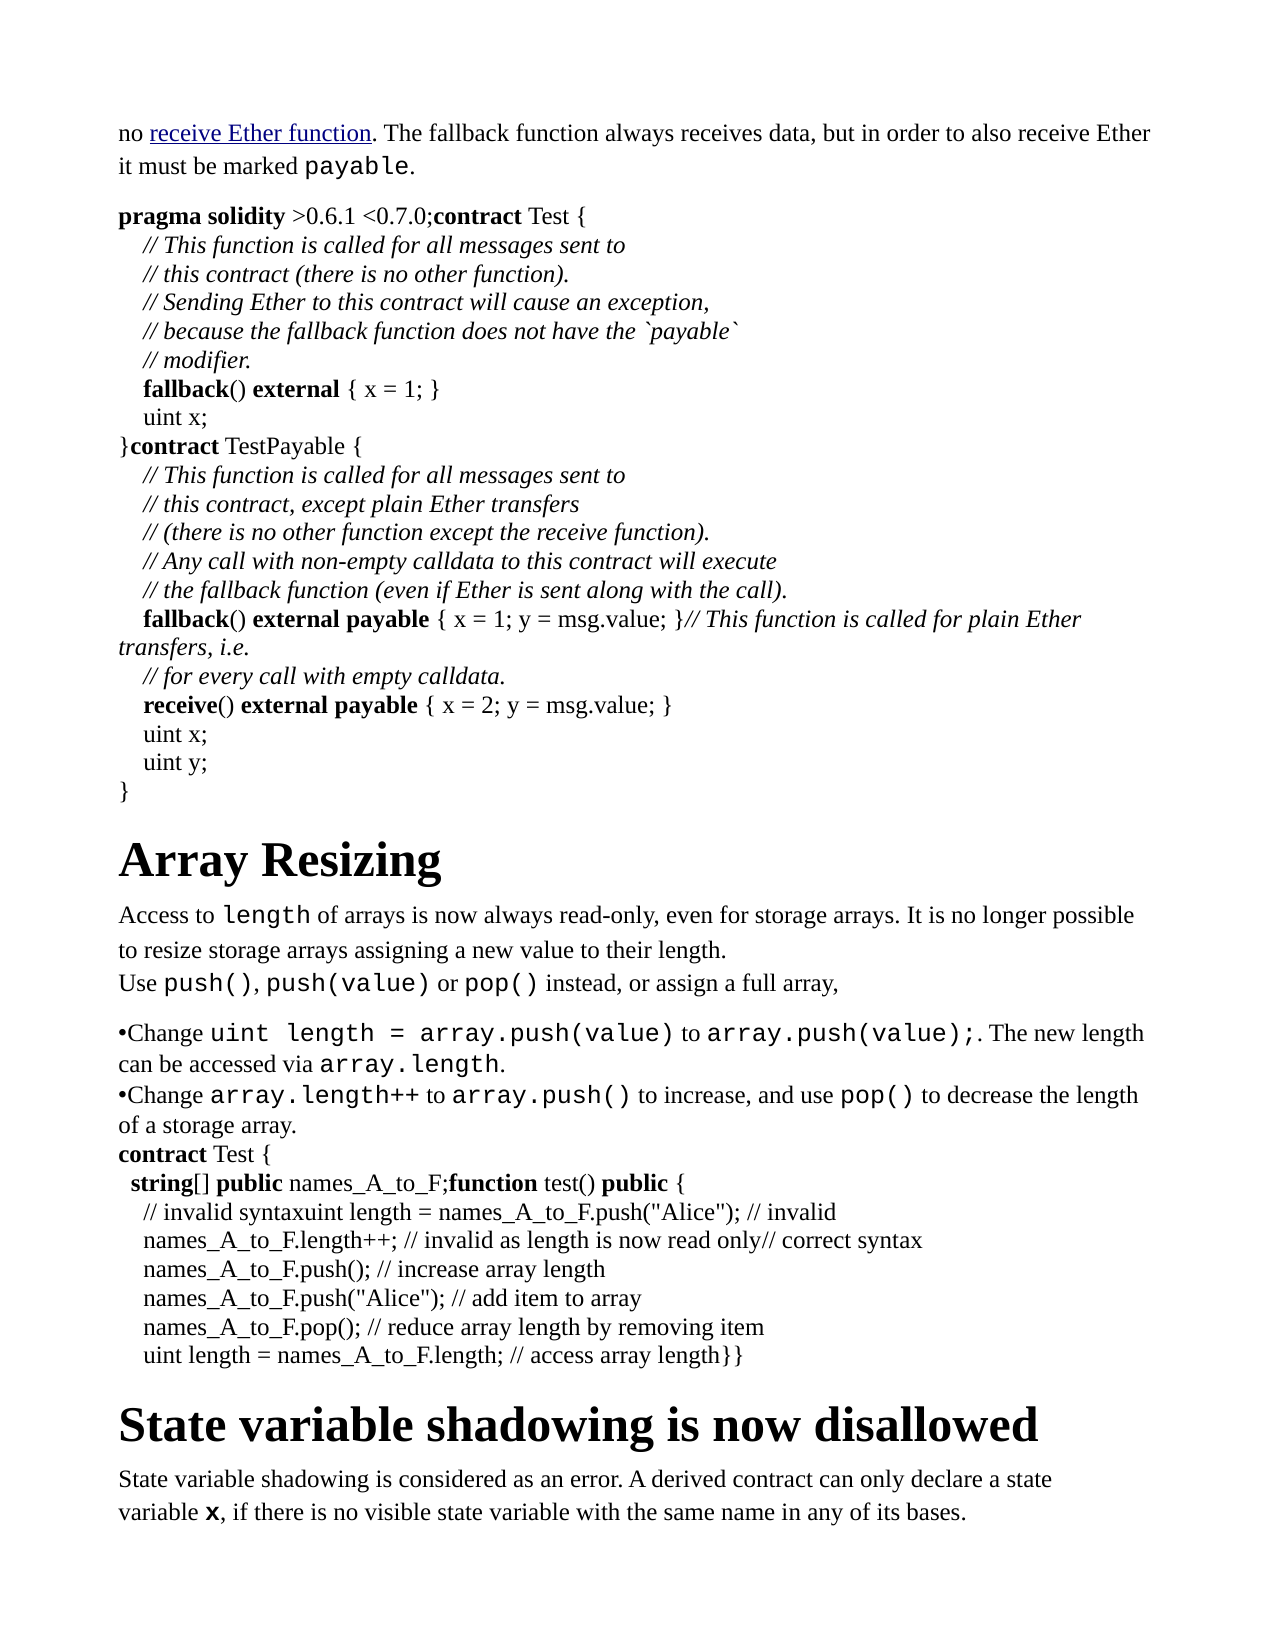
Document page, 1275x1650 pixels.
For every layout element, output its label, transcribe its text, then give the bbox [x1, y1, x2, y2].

text Access to length of arrays is now always read-only, even for storage arrays. It is no longer possible to resize storage arrays assigning a new value to their length. Use push(), push(value) or pop() instead, or assign a full array, [118, 900, 1157, 999]
text receive() external payable { x = 2; y = msg.value; } [118, 690, 1157, 719]
text // This function is called for all messages sent to [118, 230, 1157, 259]
text uint length = names_A_to_F.length; // access array length}} [118, 1341, 1157, 1369]
text names_A_to_F.push(); // increase array length [118, 1254, 1157, 1283]
text names_A_to_F.length++; // invalid as length is now read only// correct syntax [118, 1226, 1157, 1254]
text // (there is no other function except the receive function). [118, 517, 1157, 546]
text // Any call with non-empty calldata to this contract will execute [118, 546, 1157, 575]
text }contract TestPayable { [118, 431, 1157, 460]
text // Sending Ether to this contract will cause an exception, [118, 287, 1157, 316]
text } [118, 776, 1157, 805]
text // the fallback function (even if Ether is sent along with the call). [118, 575, 1157, 604]
text uint y; [118, 747, 1157, 776]
list Change array.length++ to array.push() to increase, and use pop() to decrease the length of a storage array. [118, 1080, 1157, 1139]
text // modifier. [118, 345, 1157, 374]
subtitle State variable shadowing is now disallowed [118, 1394, 1157, 1452]
text pragma solidity >0.6.1 <0.7.0;contract Test { [118, 201, 1157, 230]
text // because the fallback function does not have the `payable` [118, 316, 1157, 345]
text fallback() external { x = 1; } [118, 374, 1157, 402]
text no receive Ether function. The fallback function always receives data, but in order to also receive Ether it must be marked payable. [118, 118, 1157, 182]
text contract Test { [118, 1139, 1157, 1168]
text names_A_to_F.push("Alice"); // add item to array [118, 1283, 1157, 1312]
text // for every call with empty calldata. [118, 661, 1157, 690]
subtitle Array Resizing [118, 830, 1157, 887]
text // This function is called for all messages sent to [118, 460, 1157, 489]
list Change uint length = array.push(value) to array.push(value);. The new length can be accessed via array.length. [118, 1018, 1157, 1080]
text // this contract, except plain Ether transfers [118, 489, 1157, 517]
text // invalid syntaxuint length = names_A_to_F.push("Alice"); // invalid [118, 1197, 1157, 1226]
text uint x; [118, 402, 1157, 431]
text string[] public names_A_to_F;function test() public { [118, 1168, 1157, 1197]
text uint x; [118, 719, 1157, 747]
text fallback() external payable { x = 1; y = msg.value; }// This function is called for plain Ether transfers, i.e. [118, 604, 1157, 661]
text State variable shadowing is considered as an error. A derived contract can only declare a state variable x, if there is no visible state variable with the same name in any of its bases. [118, 1464, 1157, 1528]
text // this contract (there is no other function). [118, 259, 1157, 287]
text names_A_to_F.pop(); // reduce array length by removing item [118, 1312, 1157, 1341]
